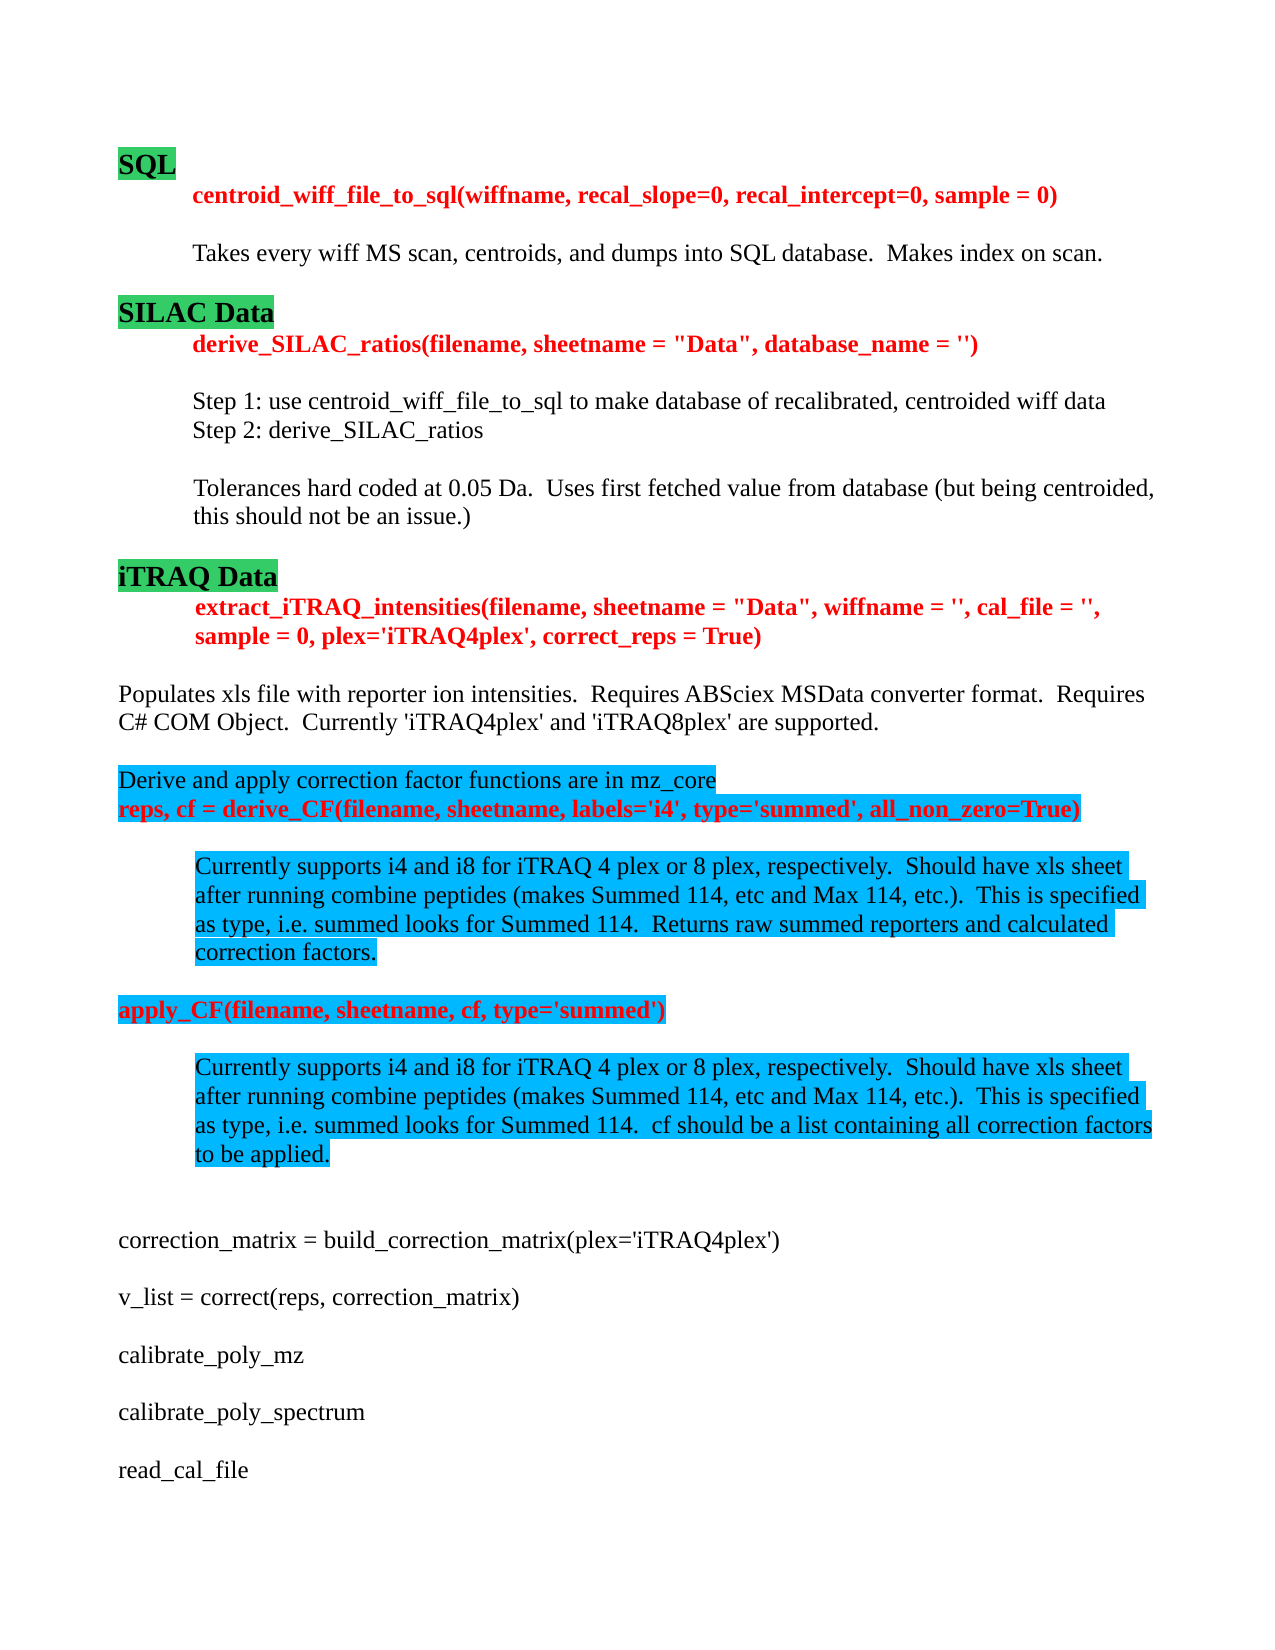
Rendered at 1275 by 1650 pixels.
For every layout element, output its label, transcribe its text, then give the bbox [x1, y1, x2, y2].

text Step 2: derive_SILAC_ratios [118, 415, 1157, 444]
text SQL [118, 147, 1157, 180]
text read_cal_file [118, 1455, 1157, 1484]
text SILAC Data [118, 295, 1157, 329]
text extract_iTRAQ_intensities(filename, sheetname = "Data", wiffname = '', cal_file = '', sample = 0, plex='iTRAQ4plex', correct_reps = True) [195, 592, 1157, 650]
text reps, cf = derive_CF(filename, sheetname, labels='i4', type='summed', all_non_zero=True) [118, 794, 1157, 822]
text v_list = correct(reps, correction_matrix) [118, 1282, 1157, 1311]
text Derive and apply correction factor functions are in mz_core [118, 765, 1157, 794]
text Populates xls file with reporter ion intensities. Requires ABSciex MSData converter format. Requires C# COM Object. Currently 'iTRAQ4plex' and 'iTRAQ8plex' are supported. [118, 679, 1157, 736]
text correction_matrix = build_correction_matrix(plex='iTRAQ4plex') [118, 1225, 1157, 1254]
text calibrate_poly_mz [118, 1340, 1157, 1369]
text Takes every wiff MS scan, centroids, and dumps into SQL database. Makes index on scan. [118, 238, 1157, 267]
text Currently supports i4 and i8 for iTRAQ 4 plex or 8 plex, respectively. Should have xls sheet after running combine peptides (makes Summed 114, etc and Max 114, etc.). This is specified as type, i.e. summed looks for Summed 114. cf should be a list containing all correction factors to be applied. [195, 1052, 1157, 1167]
text Step 1: use centroid_wiff_file_to_sql to make database of recalibrated, centroided wiff data [118, 386, 1157, 415]
text Currently supports i4 and i8 for iTRAQ 4 plex or 8 plex, respectively. Should have xls sheet after running combine peptides (makes Summed 114, etc and Max 114, etc.). This is specified as type, i.e. summed looks for Summed 114. Returns raw summed reporters and calculated correction factors. [195, 851, 1157, 966]
text centroid_wiff_file_to_sql(wiffname, recal_slope=0, recal_intercept=0, sample = 0) [118, 180, 1157, 209]
text calibrate_poly_spectrum [118, 1397, 1157, 1426]
text iTRAQ Data [118, 559, 1157, 592]
text derive_SILAC_ratios(filename, sheetname = "Data", database_name = '') [118, 329, 1157, 358]
text apply_CF(filename, sheetname, cf, type='summed') [118, 995, 1157, 1024]
text Tolerances hard coded at 0.05 Da. Uses first fetched value from database (but being centroided, this should not be an issue.) [193, 473, 1157, 530]
